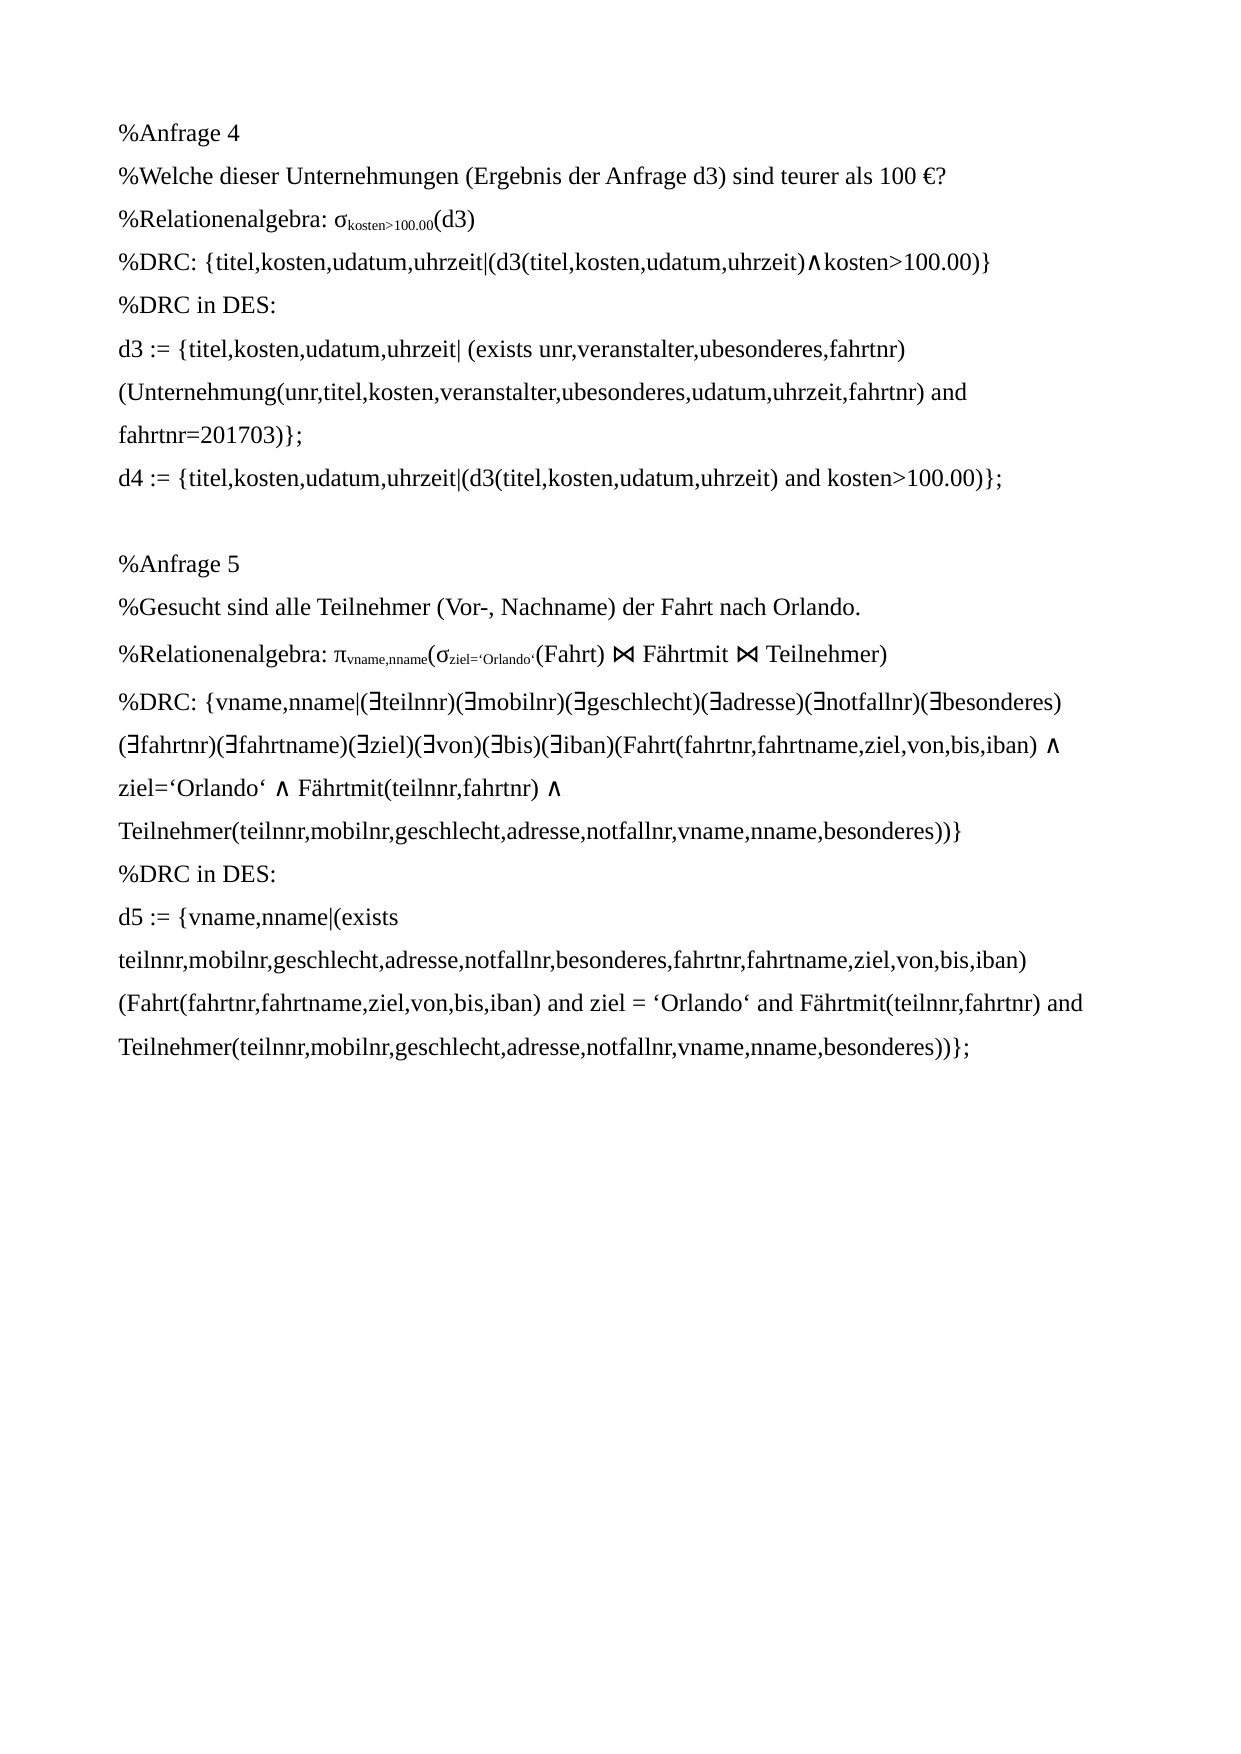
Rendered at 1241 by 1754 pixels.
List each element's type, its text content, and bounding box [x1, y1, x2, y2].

text %DRC in DES: [118, 291, 1122, 319]
text %Welche dieser Unternehmungen (Ergebnis der Anfrage d3) sind teurer als 100 €? [118, 161, 1122, 190]
text d3 := {titel,kosten,udatum,uhrzeit| (exists unr,veranstalter,ubesonderes,fahrtnr)(Unternehmung(unr,titel,kosten,veranstalter,ubesonderes,udatum,uhrzeit,fahrtnr) and fahrtnr=201703)}; [118, 334, 1122, 449]
text %Gesucht sind alle Teilnehmer (Vor-, Nachname) der Fahrt nach Orlando. [118, 592, 1122, 621]
text %DRC in DES: [118, 859, 1122, 888]
text %DRC: {vname,nname|(∃teilnnr)(∃mobilnr)(∃geschlecht)(∃adresse)(∃notfallnr)(∃besonderes)(∃fahrtnr)(∃fahrtname)(∃ziel)(∃von)(∃bis)(∃iban)(Fahrt(fahrtnr,fahrtname,ziel,von,bis,iban) ∧ ziel=‘Orlando‘ ∧ Fährtmit(teilnnr,fahrtnr) ∧ Teilnehmer(teilnnr,mobilnr,geschlecht,adresse,notfallnr,vname,nname,besonderes))} [118, 687, 1122, 845]
text %Anfrage 4 [118, 118, 1122, 147]
text %Relationenalgebra: σkosten>100.00(d3) [118, 204, 1122, 233]
text d4 := {titel,kosten,udatum,uhrzeit|(d3(titel,kosten,udatum,uhrzeit) and kosten>100.00)}; [118, 463, 1122, 492]
text %Anfrage 5 [118, 549, 1122, 578]
text d5 := {vname,nname|(exists teilnnr,mobilnr,geschlecht,adresse,notfallnr,besonderes,fahrtnr,fahrtname,ziel,von,bis,iban)(Fahrt(fahrtnr,fahrtname,ziel,von,bis,iban) and ziel = ‘Orlando‘ and Fährtmit(teilnnr,fahrtnr) and Teilnehmer(teilnnr,mobilnr,geschlecht,adresse,notfallnr,vname,nname,besonderes))}; [118, 902, 1122, 1060]
text %DRC: {titel,kosten,udatum,uhrzeit|(d3(titel,kosten,udatum,uhrzeit)∧kosten>100.00)} [118, 247, 1122, 276]
text %Relationenalgebra: πvname,nname(σziel=‘Orlando‘(Fahrt) ⋈ Fährtmit ⋈ Teilnehmer) [118, 636, 1122, 670]
